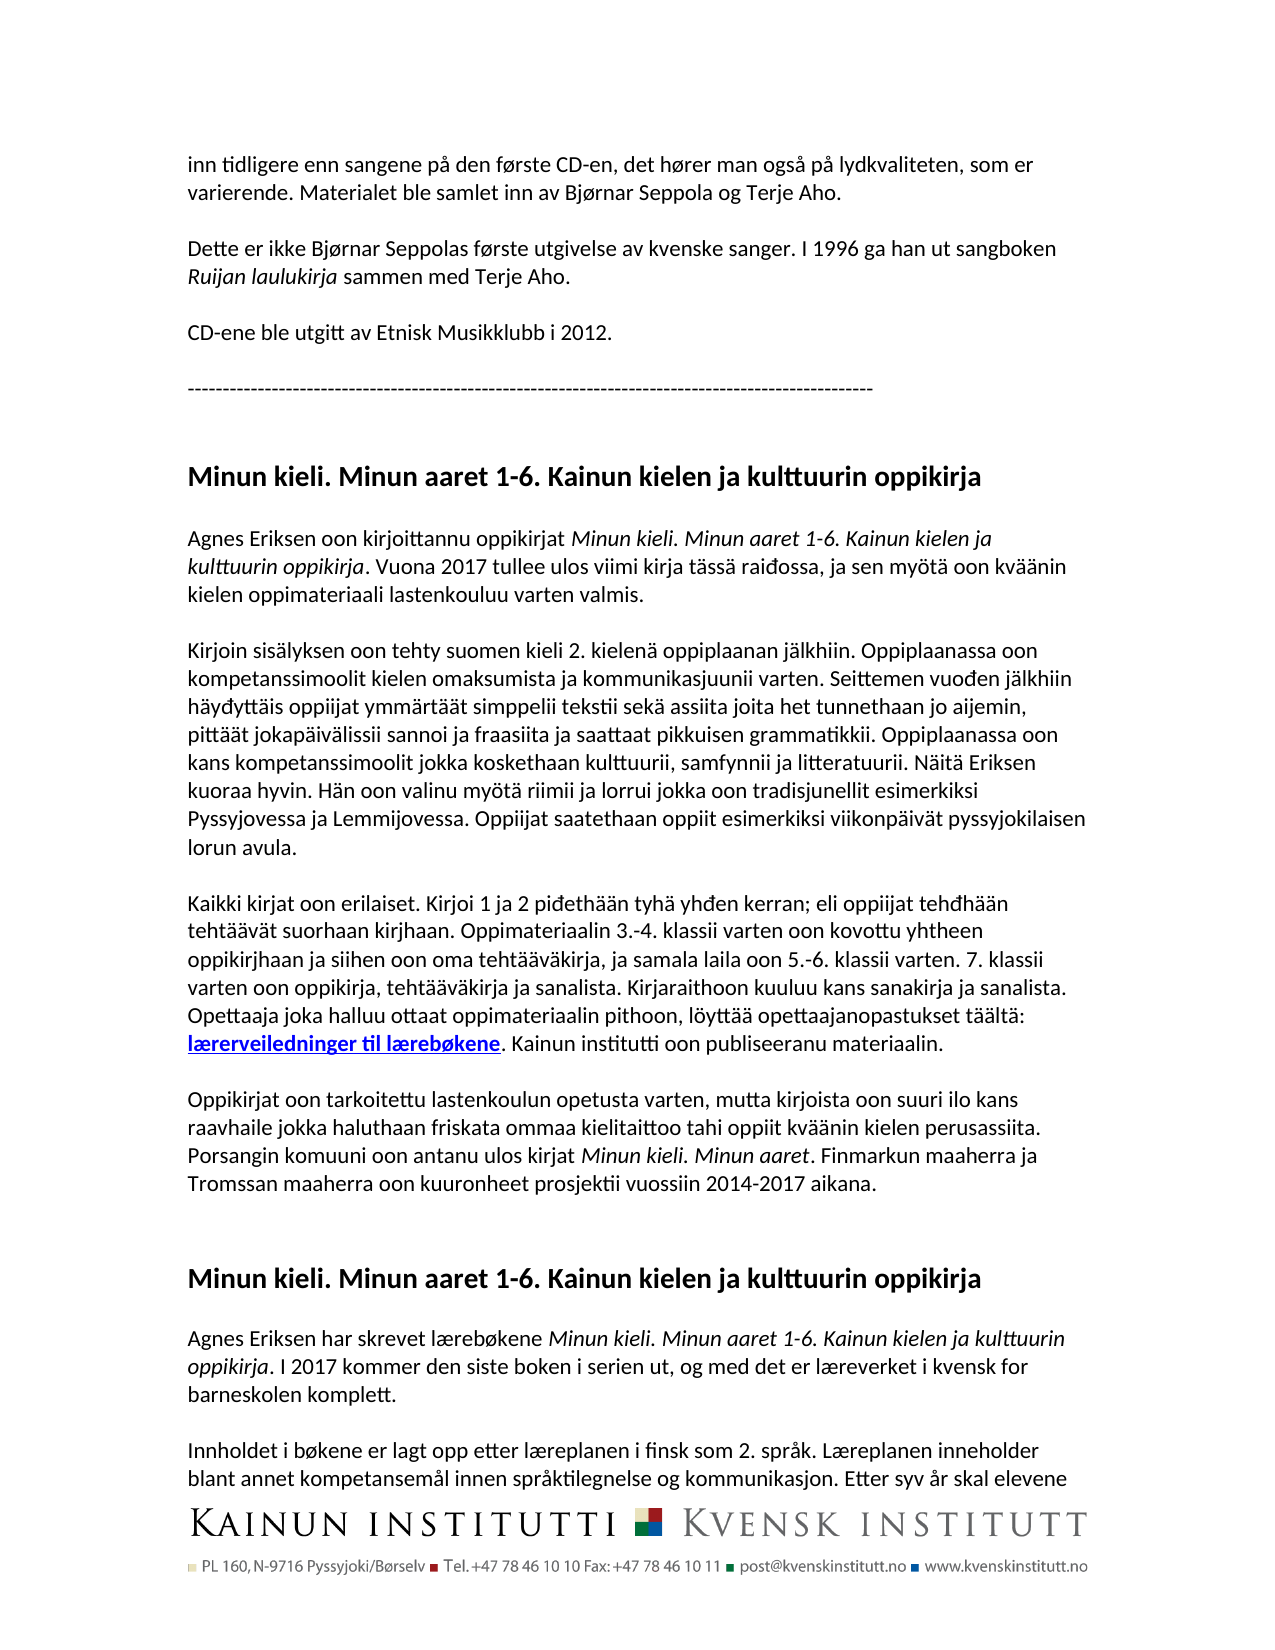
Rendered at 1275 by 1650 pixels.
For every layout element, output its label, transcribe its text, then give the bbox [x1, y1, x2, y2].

text Minun kieli. Minun aaret 1-6. Kainun kielen ja kulttuurin oppikirja [187, 458, 1087, 494]
text Kaikki kirjat oon erilaiset. Kirjoi 1 ja 2 piđethään tyhä yhđen kerran; eli oppiijat tehđhään tehtäävät suorhaan kirjhaan. Oppimateriaalin 3.-4. klassii varten oon kovottu yhtheen oppikirjhaan ja siihen oon oma tehtääväkirja, ja samala laila oon 5.-6. klassii varten. 7. klassii varten oon oppikirja, tehtääväkirja ja sanalista. Kirjaraithoon kuuluu kans sanakirja ja sanalista. Opettaaja joka halluu ottaat oppimateriaalin pithoon, löyttää opettaajanopastukset täältä: lærerveiledninger til lærebøkene. Kainun institutti oon publiseeranu materiaalin. [187, 889, 1087, 1057]
text Agnes Eriksen oon kirjoittannu oppikirjat Minun kieli. Minun aaret 1-6. Kainun kielen ja kulttuurin oppikirja. Vuona 2017 tullee ulos viimi kirja tässä raiđossa, ja sen myötä oon kväänin kielen oppimateriaali lastenkouluu varten valmis. [187, 524, 1087, 608]
text Agnes Eriksen har skrevet lærebøkene Minun kieli. Minun aaret 1-6. Kainun kielen ja kulttuurin oppikirja. I 2017 kommer den siste boken i serien ut, og med det er læreverket i kvensk for barneskolen komplett. [187, 1324, 1087, 1408]
text CD-ene ble utgitt av Etnisk Musikklubb i 2012. [187, 318, 1087, 346]
text Innholdet i bøkene er lagt opp etter læreplanen i finsk som 2. språk. Læreplanen inneholder blant annet kompetansemål innen språktilegnelse og kommunikasjon. Etter syv år skal elevene [187, 1436, 1087, 1492]
text Kirjoin sisälyksen oon tehty suomen kieli 2. kielenä oppiplaanan jälkhiin. Oppiplaanassa oon kompetanssimoolit kielen omaksumista ja kommunikasjuunii varten. Seittemen vuođen jälkhiin häyđyttäis oppiijat ymmärtäät simppelii tekstii sekä assiita joita het tunnethaan jo aijemin, pittäät jokapäivälissii sannoi ja fraasiita ja saattaat pikkuisen grammatikkii. Oppiplaanassa oon kans kompetanssimoolit jokka koskethaan kulttuurii, samfynnii ja litteratuurii. Näitä Eriksen kuoraa hyvin. Hän oon valinu myötä riimii ja lorrui jokka oon tradisjunellit esimerkiksi Pyssyjovessa ja Lemmijovessa. Oppiijat saatethaan oppiit esimerkiksi viikonpäivät pyssyjokilaisen lorun avula. [187, 636, 1087, 861]
text Minun kieli. Minun aaret 1-6. Kainun kielen ja kulttuurin oppikirja [187, 1261, 1087, 1296]
text Dette er ikke Bjørnar Seppolas første utgivelse av kvenske sanger. I 1996 ga han ut sangboken Ruijan laulukirja sammen med Terje Aho. [187, 234, 1087, 290]
text -------------------------------------------------------------------------------------------------- [187, 374, 1087, 402]
text Oppikirjat oon tarkoitettu lastenkoulun opetusta varten, mutta kirjoista oon suuri ilo kans raavhaile jokka haluthaan friskata ommaa kielitaittoo tahi oppiit kväänin kielen perusassiita. Porsangin komuuni oon antanu ulos kirjat Minun kieli. Minun aaret. Finmarkun maaherra ja Tromssan maaherra oon kuuronheet prosjektii vuossiin 2014-2017 aikana. [187, 1085, 1087, 1197]
text inn tidligere enn sangene på den første CD-en, det hører man også på lydkvaliteten, som er varierende. Materialet ble samlet inn av Bjørnar Seppola og Terje Aho. [187, 150, 1087, 206]
picture [187, 1508, 1088, 1577]
